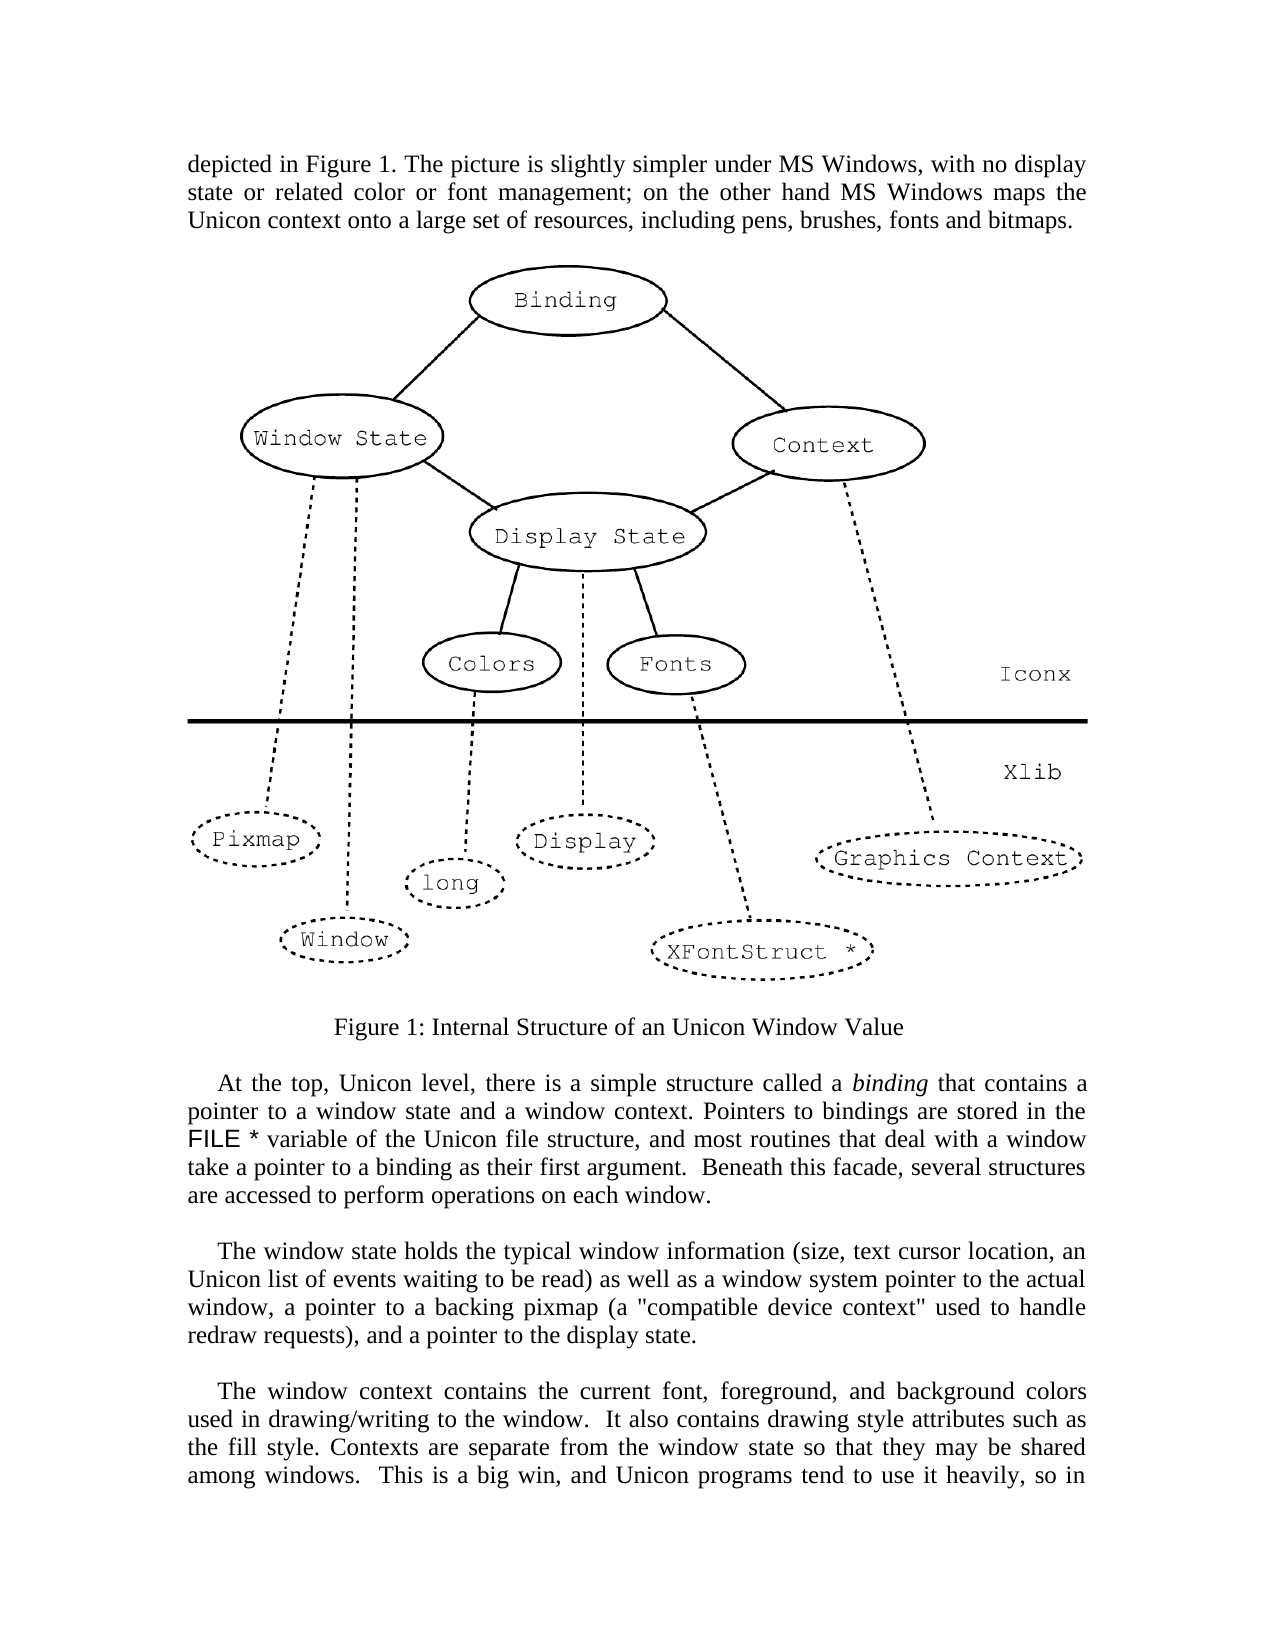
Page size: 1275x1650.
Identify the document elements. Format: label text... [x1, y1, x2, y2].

text At the top, Unicon level, there is a simple structure called a binding that contains a pointer to a window state and a window context. Pointers to bindings are stored in the FILE * variable of the Unicon file structure, and most routines that deal with a window take a pointer to a binding as their first argument. Beneath this facade, several structures are accessed to perform operations on each window. [187, 1069, 1087, 1209]
text Figure 1: Internal Structure of an Unicon Window Value [187, 1013, 1087, 1041]
text The window state holds the typical window information (size, text cursor location, an Unicon list of events waiting to be read) as well as a window system pointer to the actual window, a pointer to a backing pixmap (a "compatible device context" used to handle redraw requests), and a pointer to the display state. [187, 1237, 1087, 1349]
text The window context contains the current font, foreground, and background colors used in drawing/writing to the window. It also contains drawing style attributes such as the fill style. Contexts are separate from the window state so that they may be shared among windows. This is a big win, and Unicon programs tend to use it heavily, so in [187, 1377, 1087, 1489]
text depicted in Figure 1. The picture is slightly simpler under MS Windows, with no display state or related color or font management; on the other hand MS Windows maps the Unicon context onto a large set of resources, including pens, brushes, fonts and bitmaps. [187, 150, 1087, 234]
picture [187, 262, 1088, 985]
